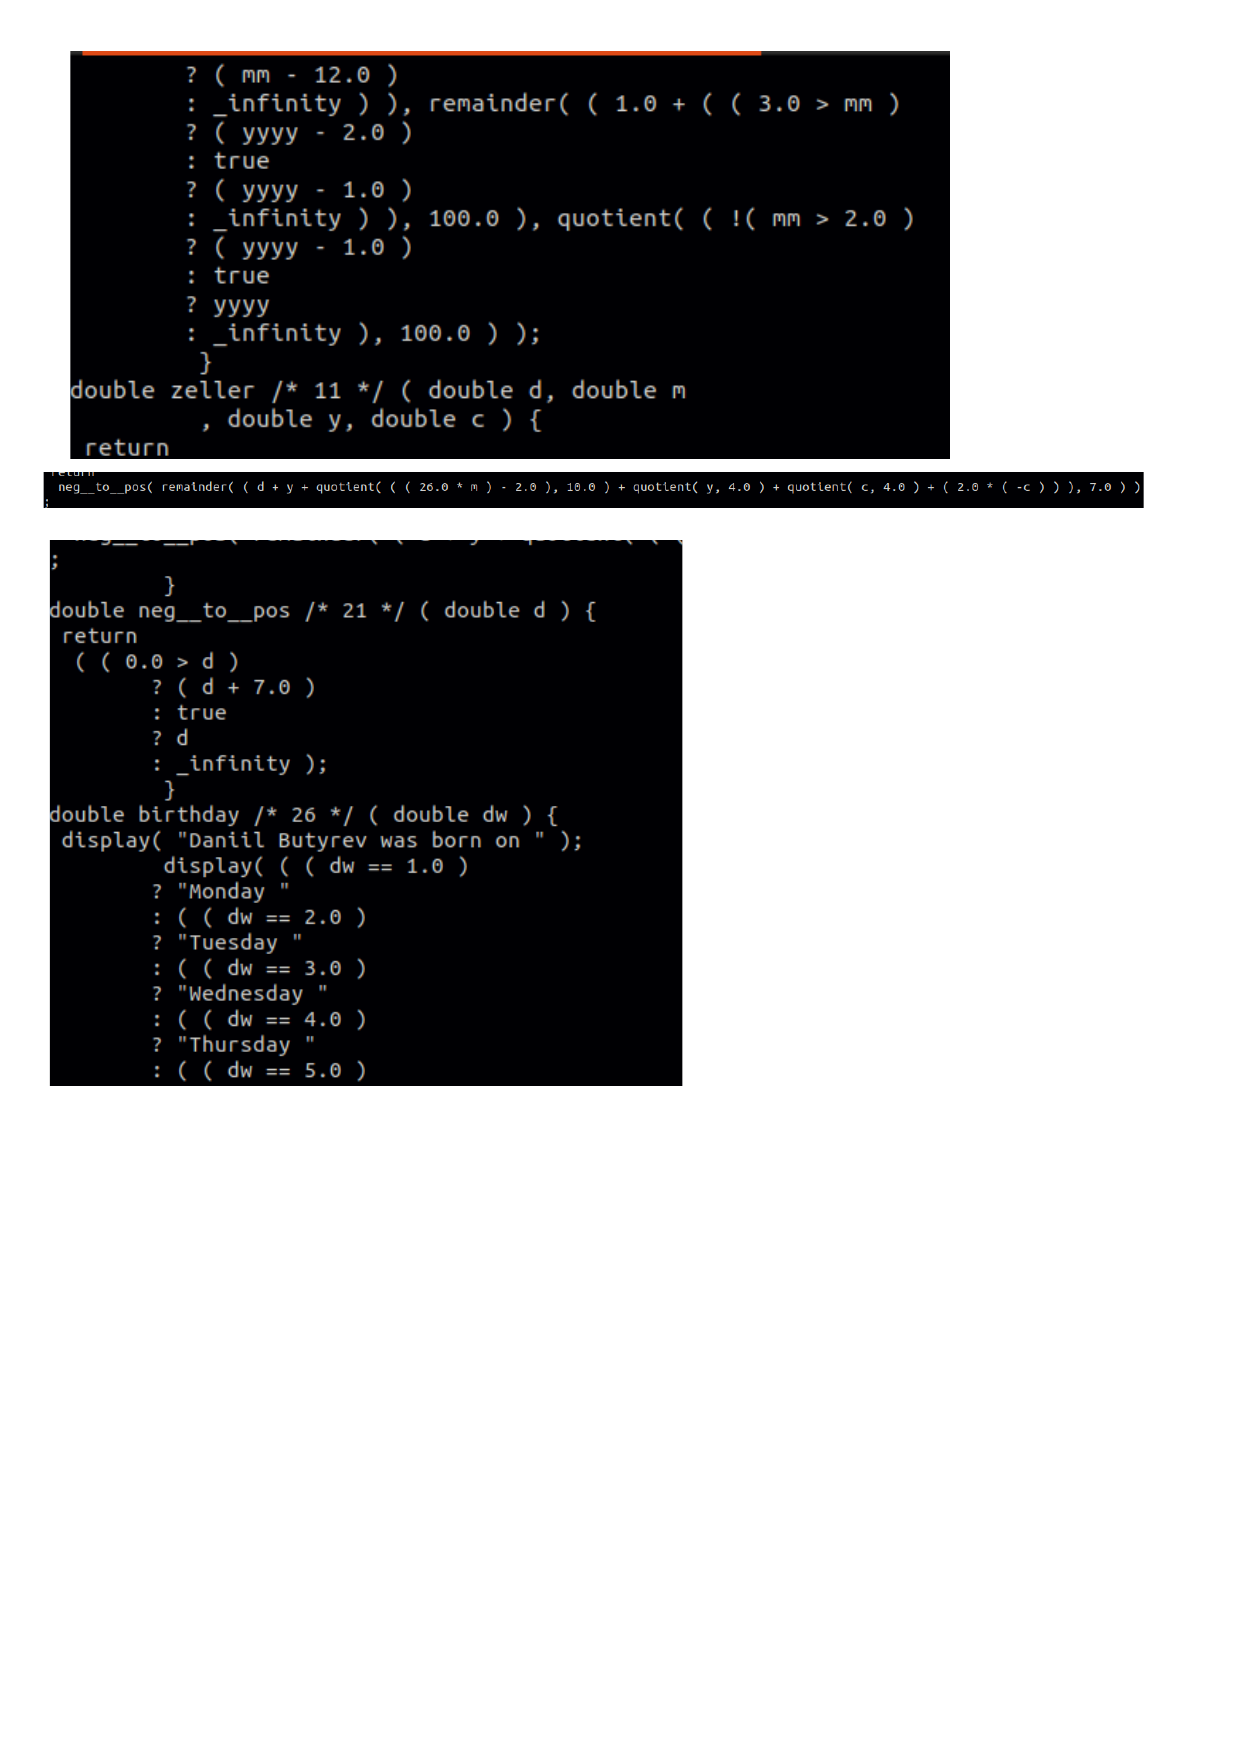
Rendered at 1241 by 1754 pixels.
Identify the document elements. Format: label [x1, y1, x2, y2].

picture [43, 472, 1144, 508]
